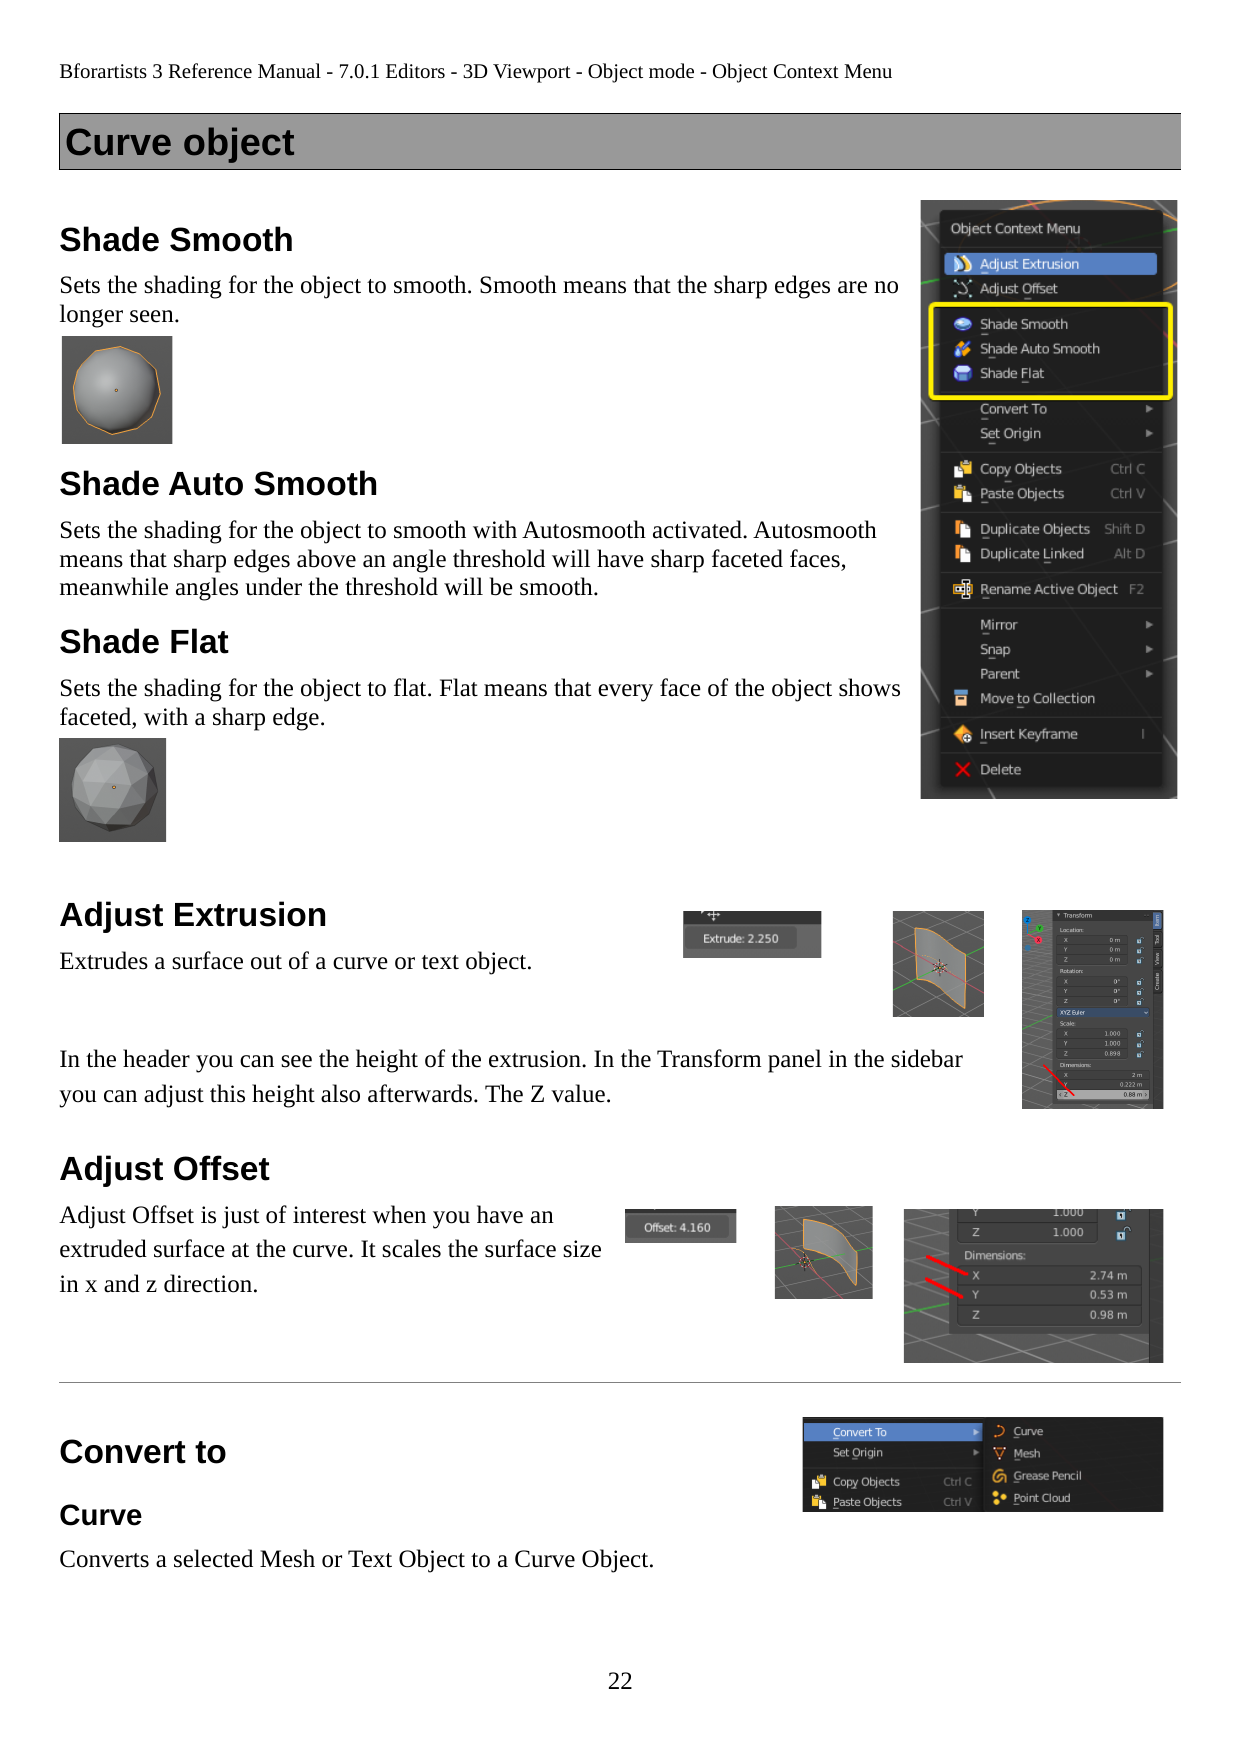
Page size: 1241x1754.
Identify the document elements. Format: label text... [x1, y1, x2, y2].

text Sets the shading for the object to flat. Flat means that every face of the object shows faceted, with a sharp edge. [59, 673, 920, 731]
picture [61, 336, 173, 444]
subtitle [1164, 1432, 1181, 1471]
picture [59, 738, 167, 842]
text Extrudes a surface out of a curve or text object. [59, 946, 892, 975]
text Sets the shading for the object to smooth. Smooth means that the sharp edges are no longer seen. [59, 271, 920, 328]
subtitle Adjust Extrusion [59, 895, 1181, 934]
picture [683, 911, 822, 958]
picture [892, 911, 984, 1017]
subtitle Curve [59, 1498, 1181, 1532]
picture [625, 1209, 737, 1243]
text In the header you can see the height of the extrusion. In the Transform panel in the sidebar you can adjust this height also afterwards. The Z value. [59, 1044, 1022, 1108]
subtitle Adjust Offset [59, 1149, 1181, 1188]
picture [802, 1417, 1164, 1512]
picture [774, 1206, 873, 1299]
table_header Curve object [60, 114, 1181, 169]
subtitle Shade Auto Smooth [59, 464, 920, 502]
text Converts a selected Mesh or Text Object to a Curve Object. [59, 1544, 1181, 1573]
text Adjust Offset is just of interest when you have an extruded surface at the curve. It scales the surface size in x and z direction. [59, 1200, 1181, 1298]
picture [903, 1209, 1164, 1363]
picture [920, 200, 1178, 799]
subtitle Shade Smooth [59, 219, 920, 258]
text Sets the shading for the object to smooth with Autosmooth activated. Autosmooth means that sharp edges above an angle threshold will have sharp faceted faces, meanwhile angles under the threshold will be smooth. [59, 515, 920, 601]
subtitle Shade Flat [59, 622, 920, 661]
text [984, 946, 1022, 975]
subtitle Convert to [59, 1432, 802, 1471]
picture [1022, 910, 1164, 1109]
